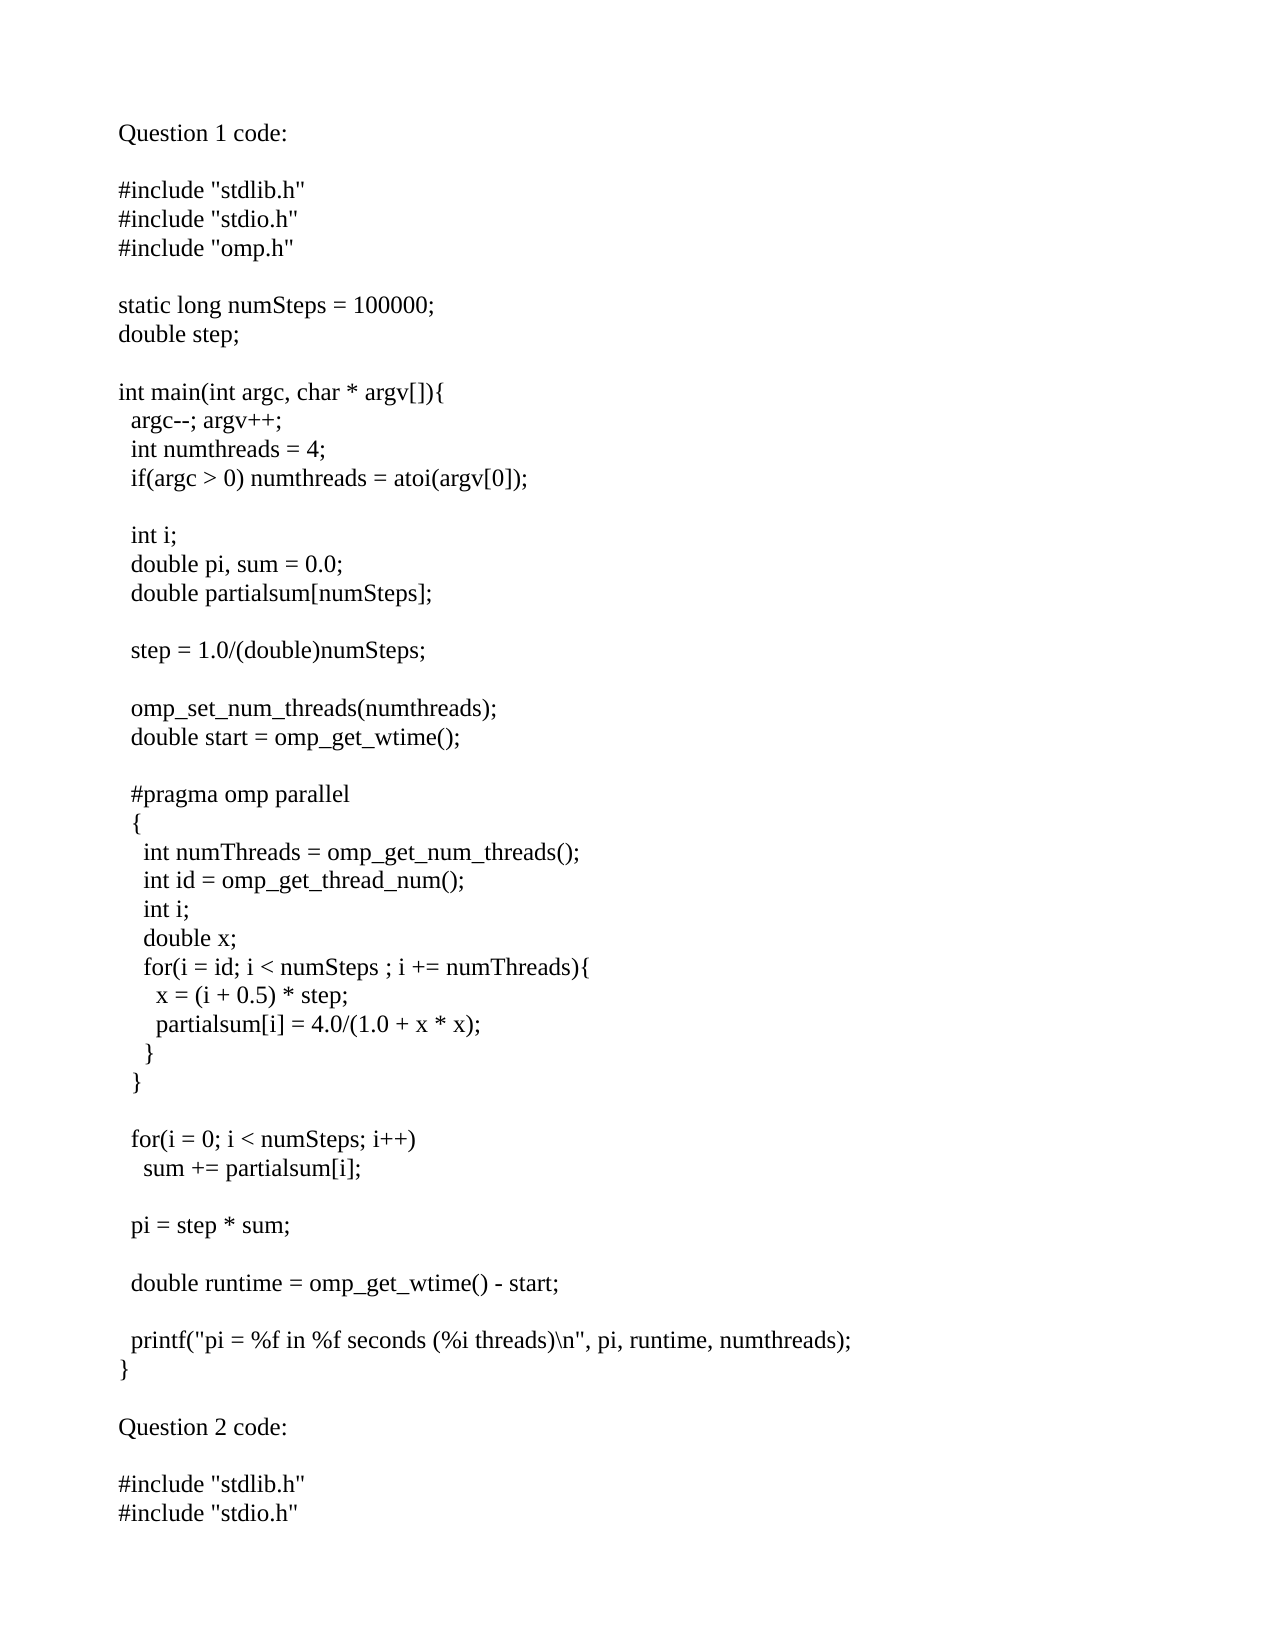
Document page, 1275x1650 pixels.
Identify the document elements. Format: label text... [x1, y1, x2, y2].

text pi = step * sum; [118, 1211, 1157, 1239]
text printf("pi = %f in %f seconds (%i threads)\n", pi, runtime, numthreads); [118, 1326, 1157, 1354]
text int main(int argc, char * argv[]){ [118, 377, 1157, 406]
text #include "stdio.h" [118, 204, 1157, 233]
text argc--; argv++; [118, 406, 1157, 434]
text int i; [118, 521, 1157, 549]
text if(argc > 0) numthreads = atoi(argv[0]); [118, 463, 1157, 492]
text for(i = id; i < numSteps ; i += numThreads){ [118, 952, 1157, 981]
text step = 1.0/(double)numSteps; [118, 636, 1157, 664]
text double start = omp_get_wtime(); [118, 722, 1157, 751]
text } [118, 1038, 1157, 1067]
text Question 2 code: [118, 1412, 1157, 1441]
text double partialsum[numSteps]; [118, 578, 1157, 607]
text sum += partialsum[i]; [118, 1153, 1157, 1182]
text double pi, sum = 0.0; [118, 549, 1157, 578]
text double x; [118, 923, 1157, 952]
text int numthreads = 4; [118, 434, 1157, 463]
text #include "stdio.h" [118, 1498, 1157, 1527]
text int i; [118, 894, 1157, 923]
text #include "stdlib.h" [118, 176, 1157, 204]
text partialsum[i] = 4.0/(1.0 + x * x); [118, 1009, 1157, 1038]
text static long numSteps = 100000; [118, 291, 1157, 319]
text int id = omp_get_thread_num(); [118, 866, 1157, 894]
text #include "stdlib.h" [118, 1469, 1157, 1498]
text x = (i + 0.5) * step; [118, 981, 1157, 1009]
text { [118, 808, 1157, 837]
text #include "omp.h" [118, 233, 1157, 262]
text double runtime = omp_get_wtime() - start; [118, 1268, 1157, 1297]
text } [118, 1067, 1157, 1096]
text #pragma omp parallel [118, 779, 1157, 808]
text for(i = 0; i < numSteps; i++) [118, 1124, 1157, 1153]
text } [118, 1354, 1157, 1383]
text int numThreads = omp_get_num_threads(); [118, 837, 1157, 866]
text omp_set_num_threads(numthreads); [118, 693, 1157, 722]
text double step; [118, 319, 1157, 348]
text Question 1 code: [118, 118, 1157, 147]
